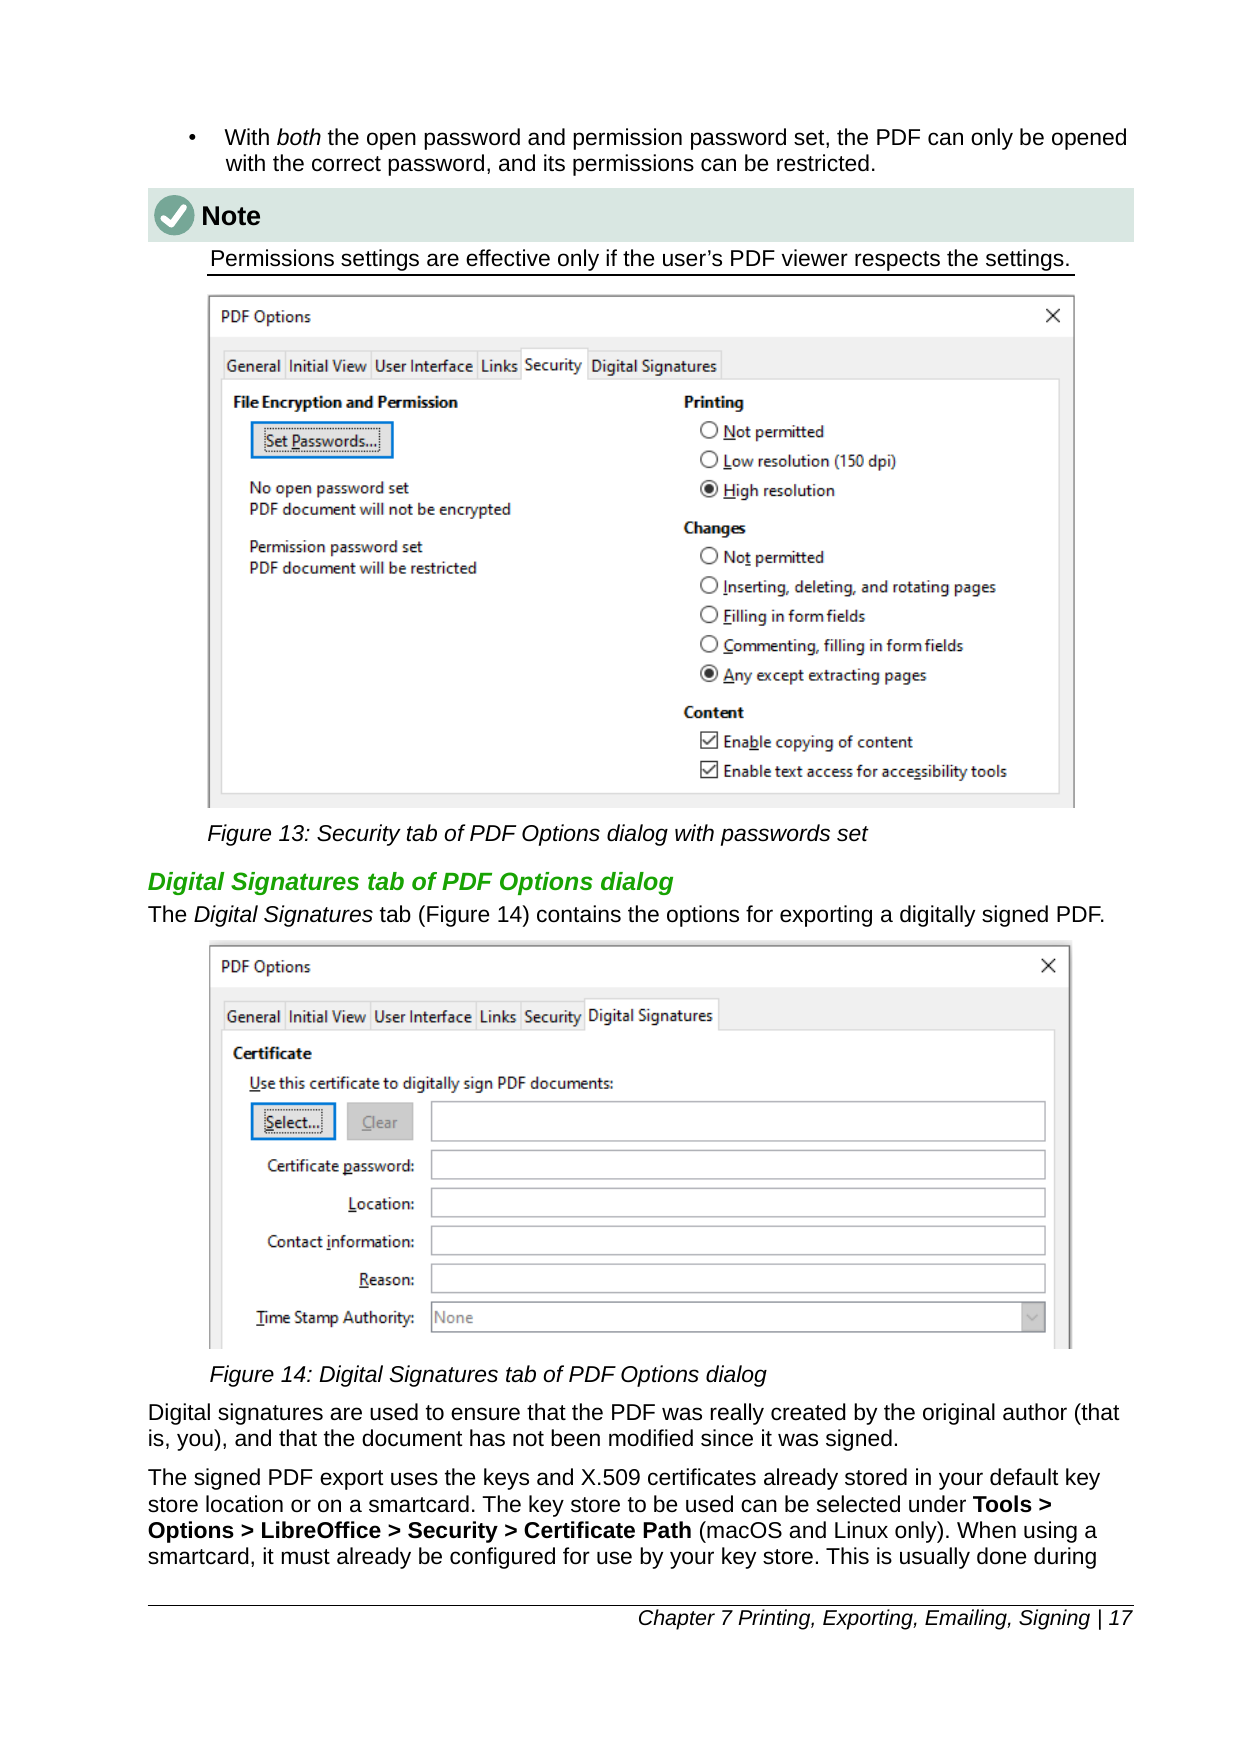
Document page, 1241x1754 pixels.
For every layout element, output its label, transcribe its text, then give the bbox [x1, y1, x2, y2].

subtitle Digital Signatures tab of PDF Options dialog [148, 867, 1134, 896]
text The Digital Signatures tab (Figure 14) contains the options for exporting a digitally signed PDF. [148, 901, 1134, 928]
text The signed PDF export uses the keys and X.509 certificates already stored in your default key store location or on a smartcard. The key store to be used can be selected under Tools > Options > LibreOffice > Security > Certificate Path (macOS and Linux only). When using a smartcard, it must already be configured for use by your key store. This is usually done during [148, 1464, 1134, 1570]
text Permissions settings are effective only if the user’s PDF viewer respects the settings. [207, 242, 1075, 274]
text Figure 14: Digital Signatures tab of PDF Options dialog [209, 1361, 1072, 1387]
subtitle Note [148, 188, 1134, 242]
text Digital signatures are used to ensure that the PDF was really created by the original author (that is, you), and that the document has not been modified since it was signed. [148, 1399, 1134, 1452]
text Figure 13: Security tab of PDF Options dialog with passwords set [207, 820, 1074, 846]
picture [209, 940, 1073, 1349]
list With both the open password and permission password set, the PDF can only be opened with the correct password, and its permissions can be restricted. [185, 121, 1134, 179]
picture [207, 294, 1075, 808]
